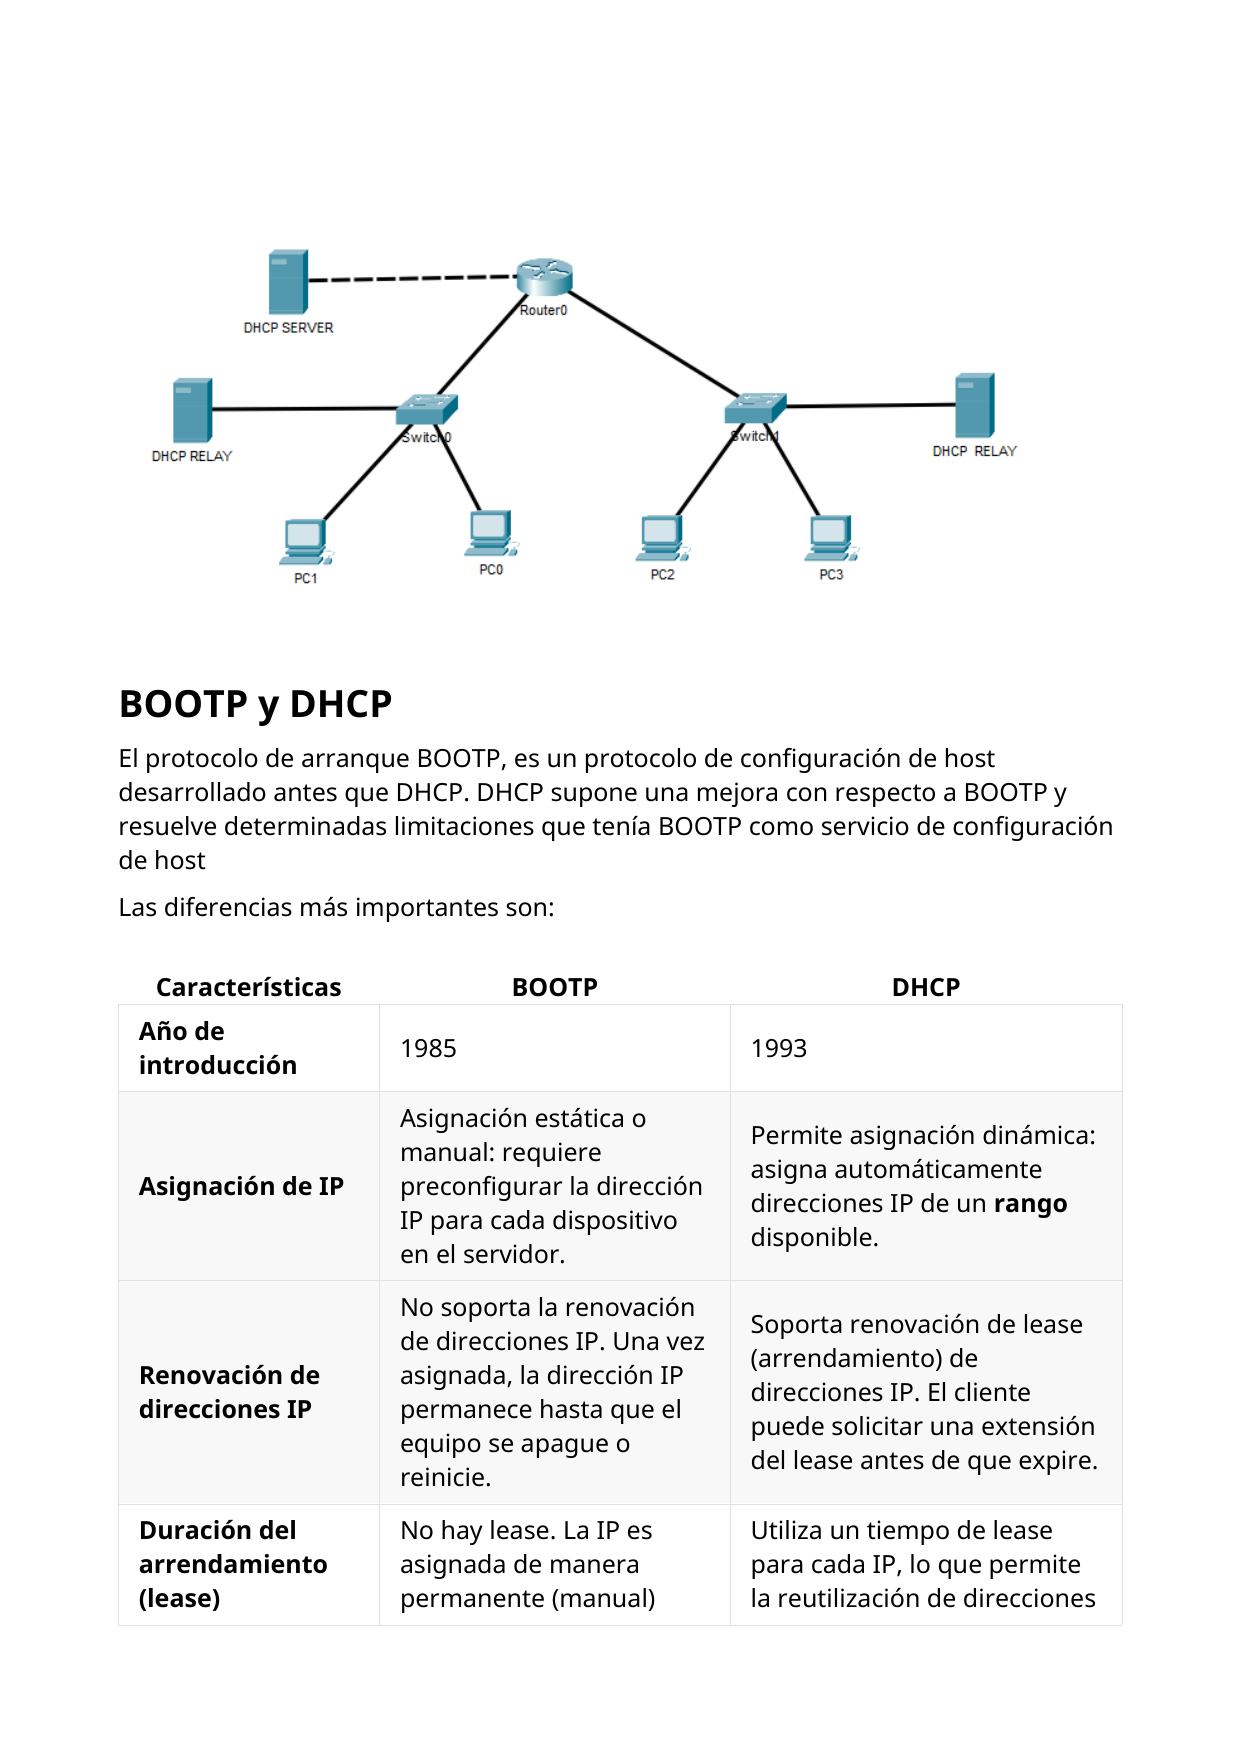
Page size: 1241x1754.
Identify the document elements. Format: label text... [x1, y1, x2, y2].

table_cell 1993 [731, 1005, 1122, 1091]
table_header BOOTP [379, 970, 730, 1004]
text El protocolo de arranque BOOTP, es un protocolo de configuración de host desarrollado antes que DHCP. DHCP supone una mejora con respecto a BOOTP y resuelve determinadas limitaciones que tenía BOOTP como servicio de configuración de host [118, 741, 1122, 877]
table_cell No hay lease. La IP es asignada de manera permanente (manual) [380, 1505, 730, 1624]
table_cell No soporta la renovación de direcciones IP. Una vez asignada, la dirección IP permanece hasta que el equipo se apague o reinicie. [380, 1281, 730, 1503]
picture [118, 164, 1059, 640]
text Las diferencias más importantes son: [118, 889, 1122, 923]
table_cell Asignación estática o manual: requiere preconfigurar la dirección IP para cada dispositivo en el servidor. [380, 1092, 730, 1280]
table_cell Duración del arrendamiento (lease) [119, 1505, 379, 1624]
table_cell Soporta renovación de lease (arrendamiento) de direcciones IP. El cliente puede solicitar una extensión del lease antes de que expire. [731, 1281, 1122, 1503]
table_cell Asignación de IP [119, 1092, 379, 1280]
table_cell 1985 [380, 1005, 730, 1091]
table_cell Año de introducción [119, 1005, 379, 1091]
table_cell Permite asignación dinámica: asigna automáticamente direcciones IP de un rango disponible. [731, 1092, 1122, 1280]
table_header Características [118, 970, 379, 1004]
table_header DHCP [730, 970, 1122, 1004]
subtitle BOOTP y DHCP [118, 677, 1122, 728]
table_cell Utiliza un tiempo de lease para cada IP, lo que permite la reutilización de direcciones [731, 1505, 1122, 1624]
table_cell Renovación de direcciones IP [119, 1281, 379, 1503]
